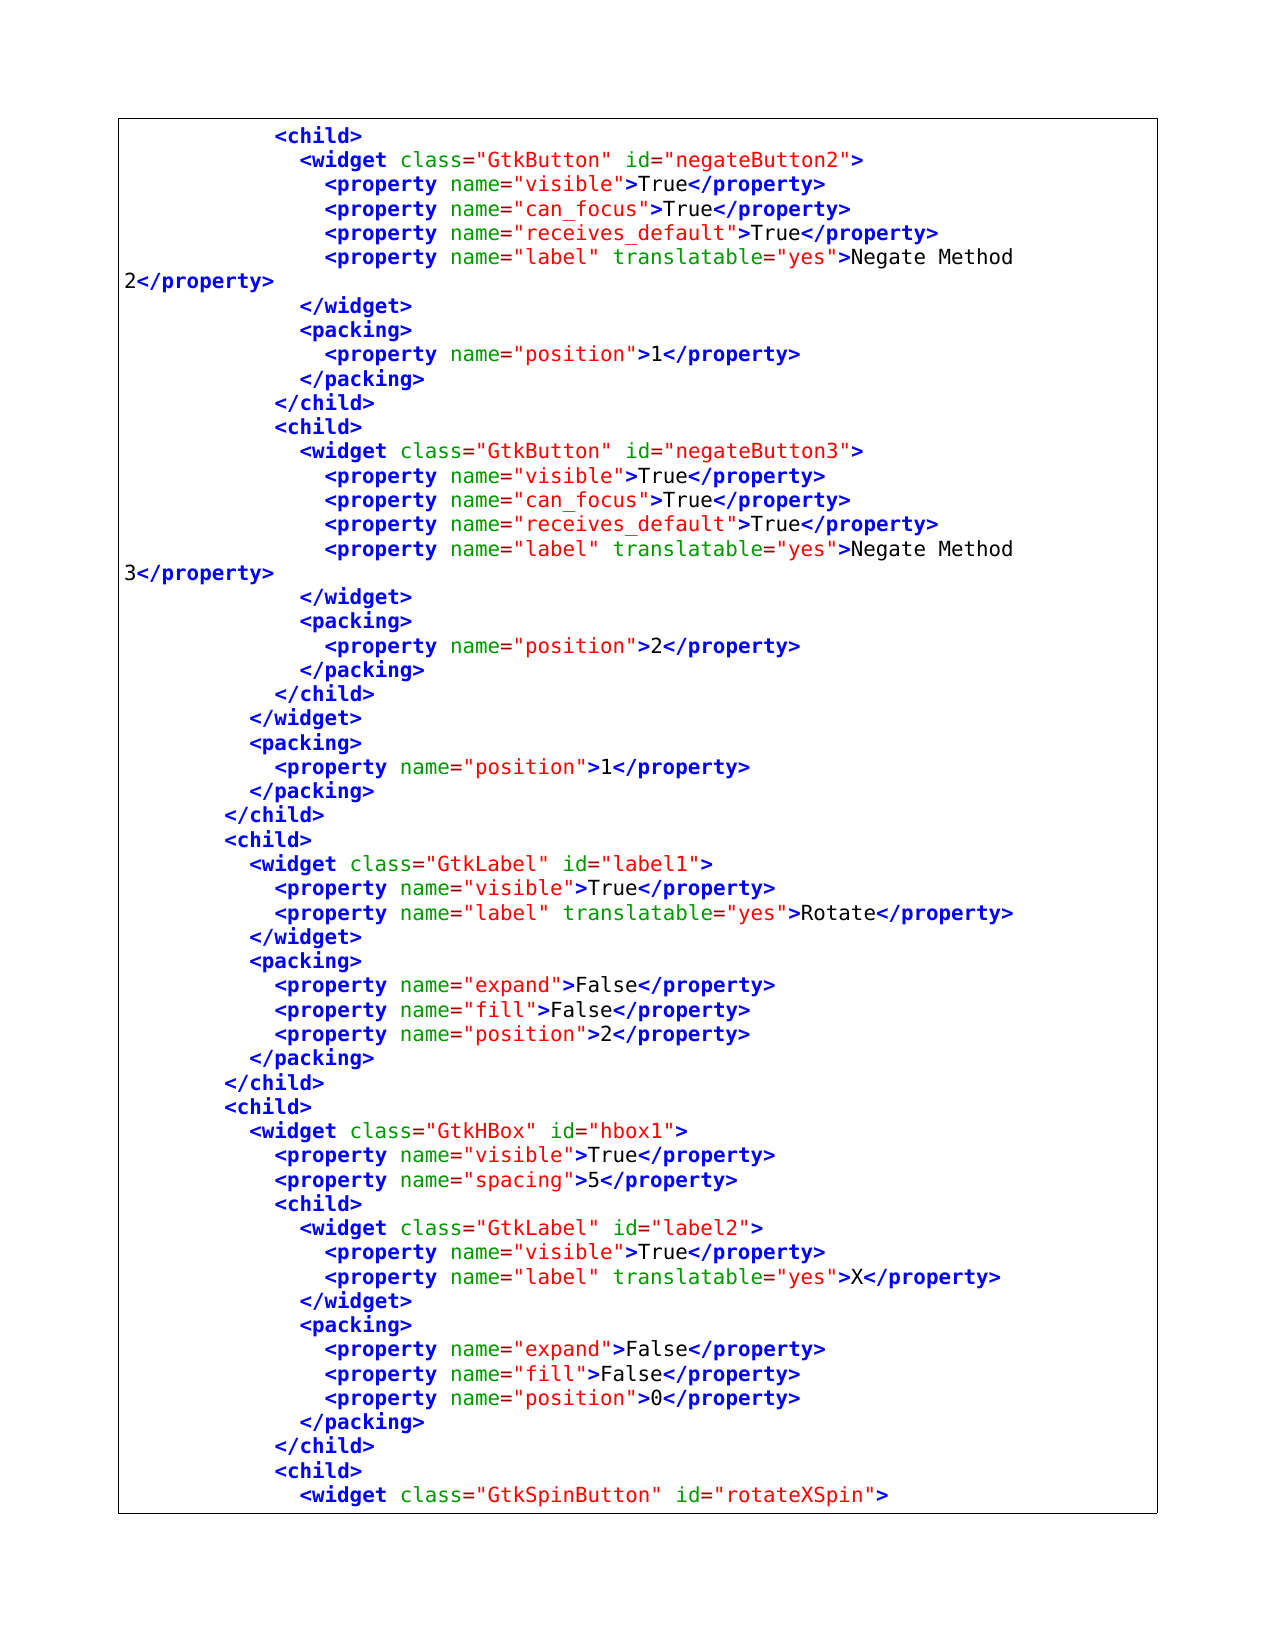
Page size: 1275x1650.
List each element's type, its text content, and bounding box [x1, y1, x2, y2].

table_header <child> <widget class="GtkButton" id="negateButton2"> <property name="visible">True</property> <property name="can_focus">True</property> <property name="receives_default">True</property> <property name="label" translatable="yes">Negate Method 2</property> </widget> <packing> <property name="position">1</property> </packing> </child> <child> <widget class="GtkButton" id="negateButton3"> <property name="visible">True</property> <property name="can_focus">True</property> <property name="receives_default">True</property> <property name="label" translatable="yes">Negate Method 3</property> </widget> <packing> <property name="position">2</property> </packing> </child> </widget> <packing> <property name="position">1</property> </packing> </child> <child> <widget class="GtkLabel" id="label1"> <property name="visible">True</property> <property name="label" translatable="yes">Rotate</property> </widget> <packing> <property name="expand">False</property> <property name="fill">False</property> <property name="position">2</property> </packing> </child> <child> <widget class="GtkHBox" id="hbox1"> <property name="visible">True</property> <property name="spacing">5</property> <child> <widget class="GtkLabel" id="label2"> <property name="visible">True</property> <property name="label" translatable="yes">X</property> </widget> <packing> <property name="expand">False</property> <property name="fill">False</property> <property name="position">0</property> </packing> </child> <child> <widget class="GtkSpinButton" id="rotateXSpin"> [119, 119, 1157, 1513]
